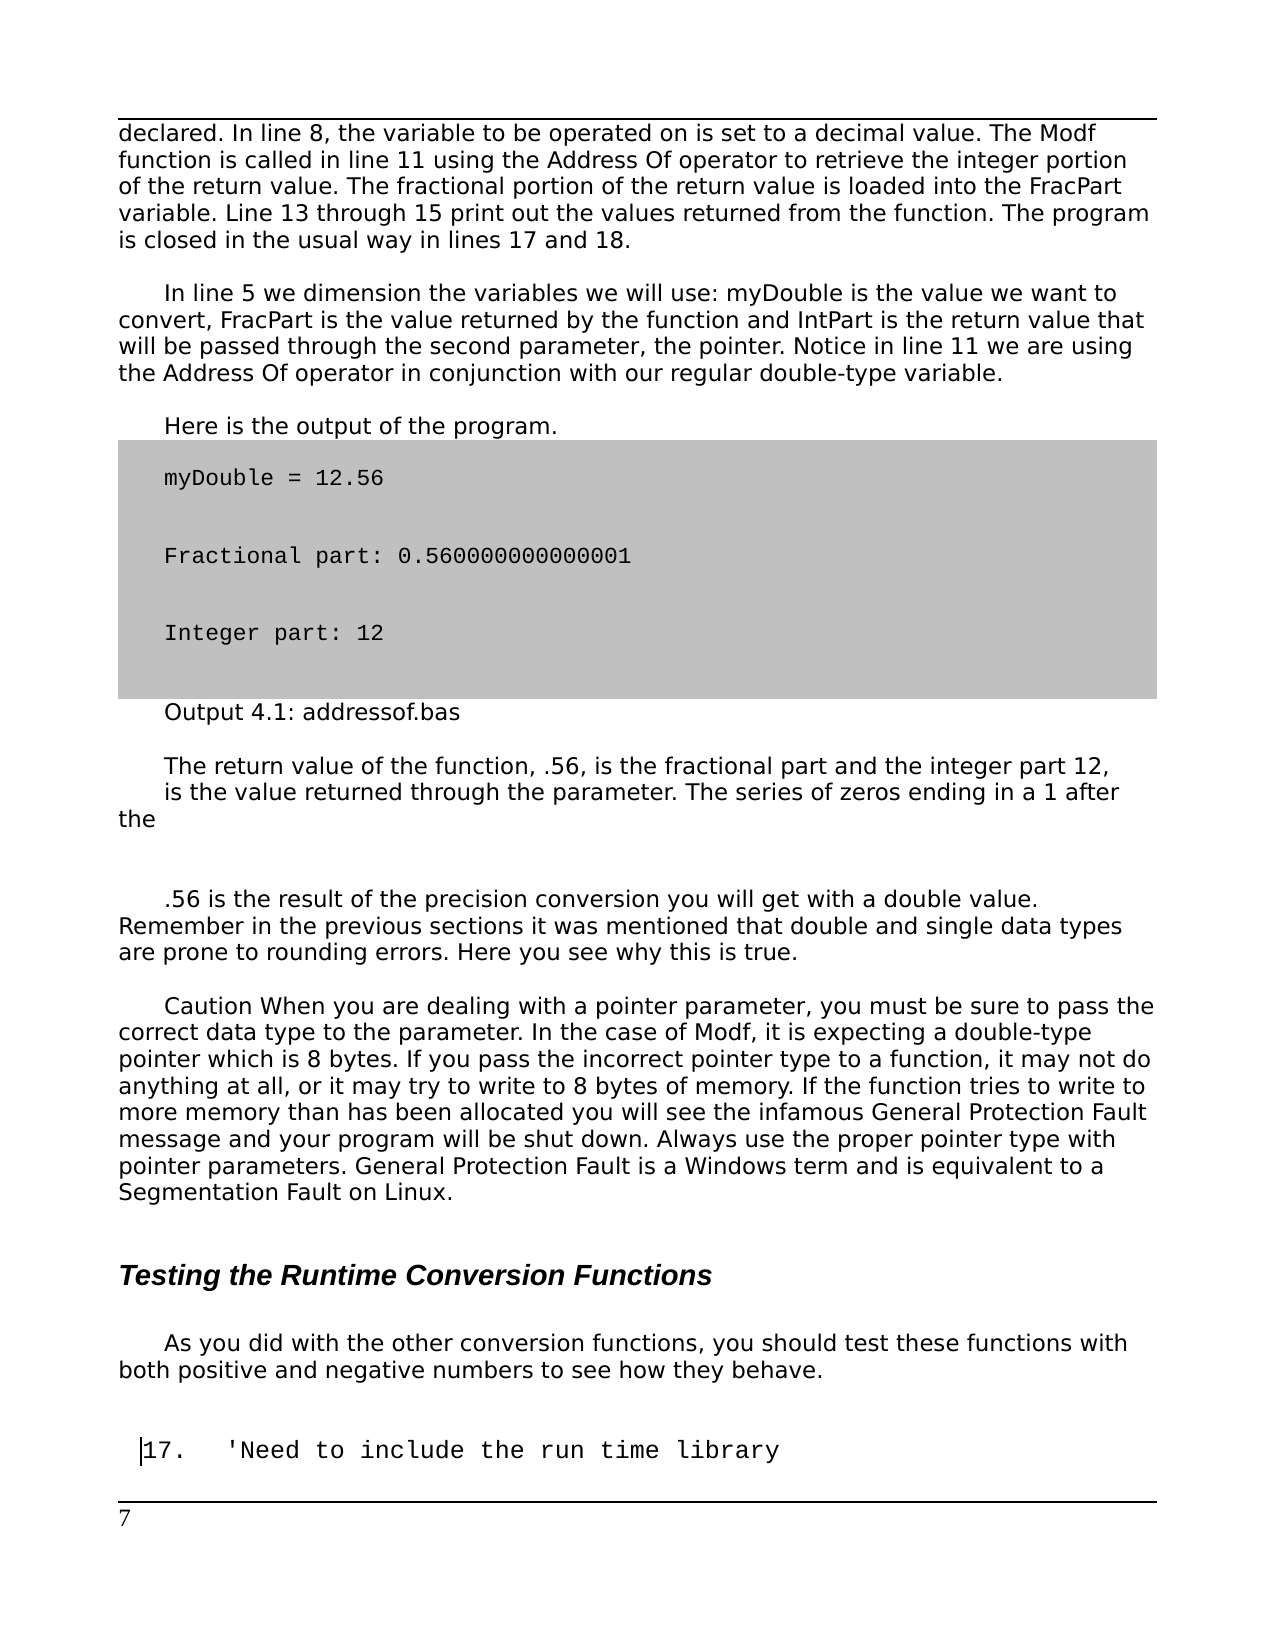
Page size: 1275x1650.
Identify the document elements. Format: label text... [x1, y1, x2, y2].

text declared. In line 8, the variable to be operated on is set to a decimal value. The Modf function is called in line 11 using the Address Of operator to retrieve the integer portion of the return value. The fractional portion of the return value is loaded into the FracPart variable. Line 13 through 15 print out the values returned from the function. The program is closed in the usual way in lines 17 and 18. [118, 120, 1157, 253]
text As you did with the other conversion functions, you should test these functions with both positive and negative numbers to see how they behave. [118, 1331, 1157, 1384]
text In line 5 we dimension the variables we will use: myDouble is the value we want to convert, FracPart is the value returned by the function and IntPart is the return value that will be passed through the second parameter, the pointer. Notice in line 11 we are using the Address Of operator in conjunction with our regular double-type variable. [118, 280, 1157, 387]
text The return value of the function, .56, is the fractional part and the integer part 12, [118, 753, 1157, 779]
text is the value returned through the parameter. The series of zeros ending in a 1 after the [118, 779, 1157, 833]
subtitle Testing the Runtime Conversion Functions [118, 1258, 1157, 1291]
text Here is the output of the program. [118, 413, 1157, 440]
text Caution When you are dealing with a pointer parameter, you must be sure to pass the correct data type to the parameter. In the case of Modf, it is expecting a double-type pointer which is 8 bytes. If you pass the incorrect pointer type to a function, it may not do anything at all, or it may try to write to 8 bytes of memory. If the function tries to write to more memory than has been allocated you will see the infamous General Protection Fault message and your program will be shut down. Always use the proper pointer type with pointer parameters. General Protection Fault is a Windows term and is equivalent to a Segmentation Fault on Linux. [118, 993, 1157, 1206]
text Fractional part: 0.560000000000001 [118, 544, 1157, 570]
text Integer part: 12 [118, 622, 1157, 648]
text .56 is the result of the precision conversion you will get with a double value. Remember in the previous sections it was mentioned that double and single data types are prone to rounding errors. Here you see why this is true. [118, 886, 1157, 966]
list 'Need to include the run time library [142, 1437, 1157, 1466]
text myDouble = 12.56 [118, 466, 1157, 492]
text Output 4.1: addressof.bas [118, 699, 1157, 726]
